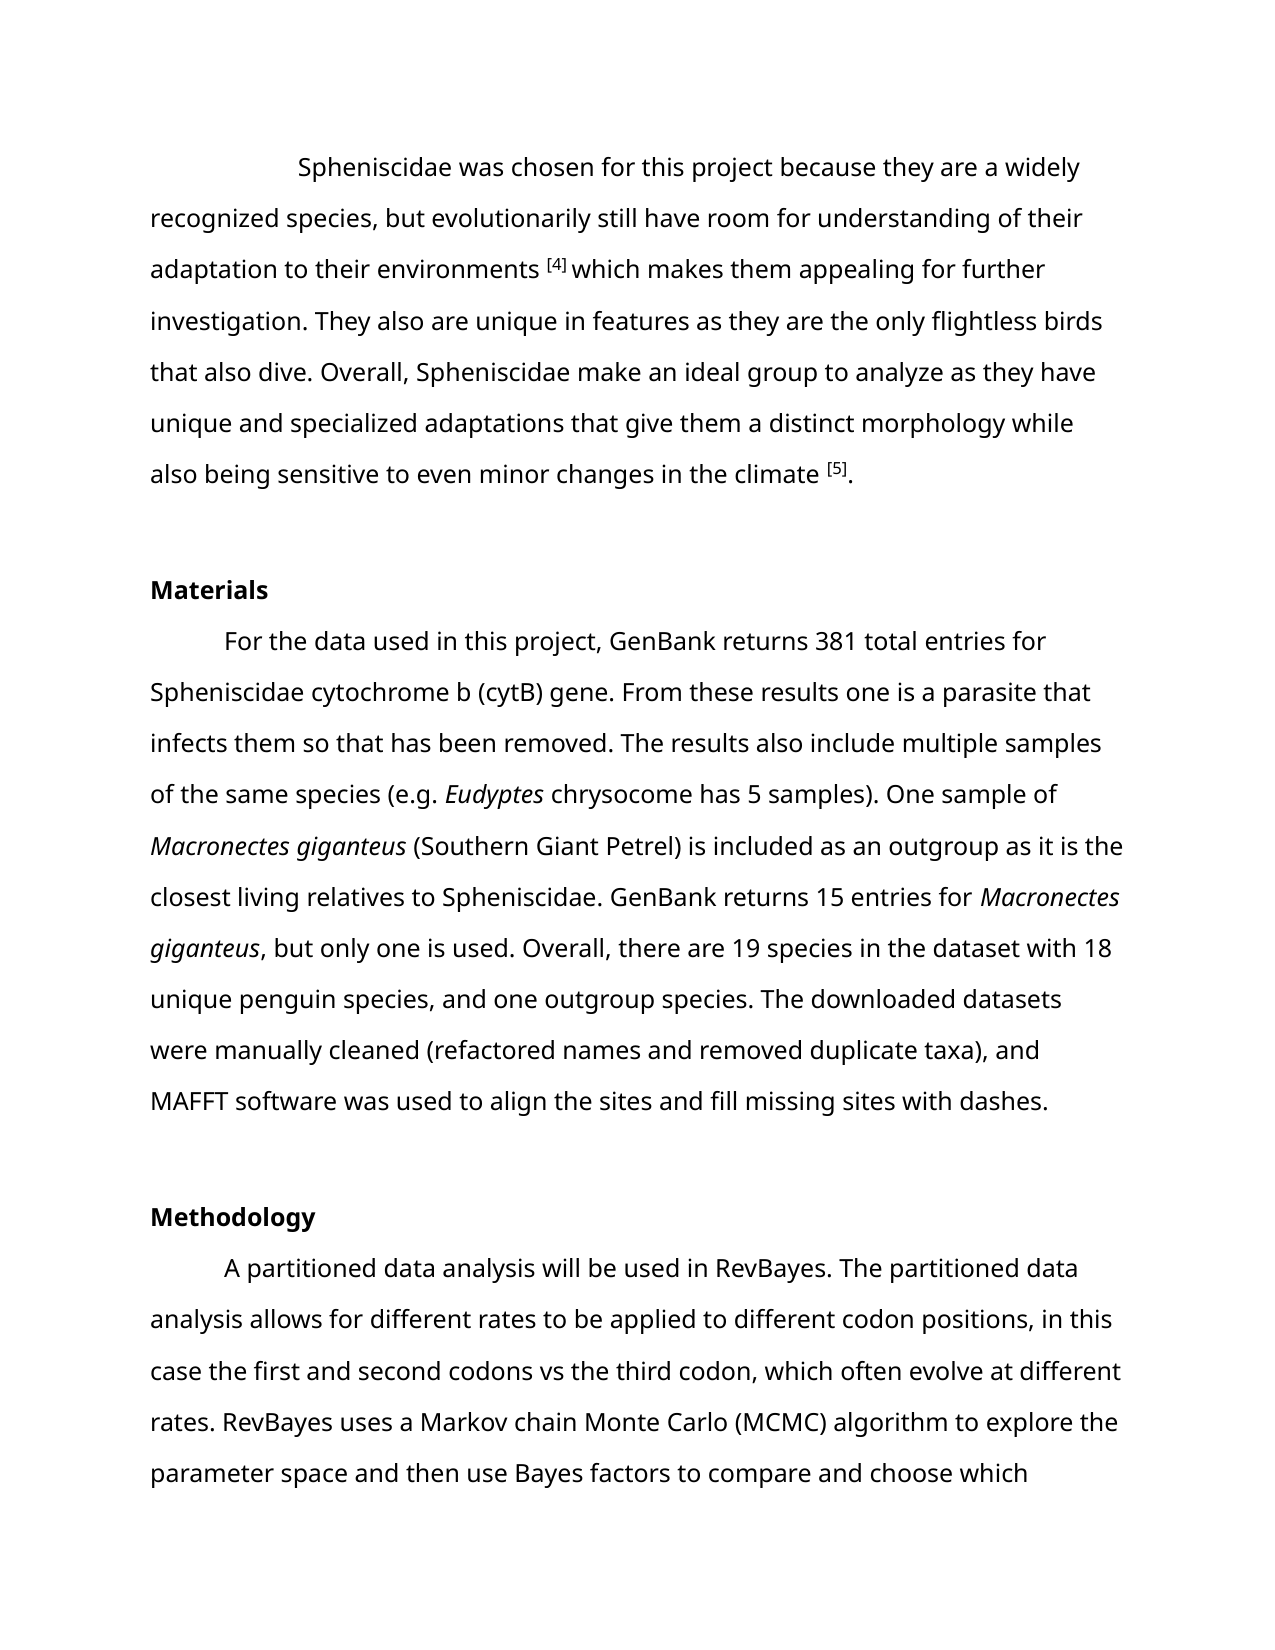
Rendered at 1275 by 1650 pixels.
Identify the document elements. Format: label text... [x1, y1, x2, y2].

text Spheniscidae was chosen for this project because they are a widely recognized species, but evolutionarily still have room for understanding of their adaptation to their environments [4] which makes them appealing for further investigation. They also are unique in features as they are the only flightless birds that also dive. Overall, Spheniscidae make an ideal group to analyze as they have unique and specialized adaptations that give them a distinct morphology while also being sensitive to even minor changes in the climate [5]. [150, 150, 1125, 490]
subtitle Materials [150, 573, 1125, 607]
text For the data used in this project, GenBank returns 381 total entries for Spheniscidae cytochrome b (cytB) gene. From these results one is a parasite that infects them so that has been removed. The results also include multiple samples of the same species (e.g. Eudyptes chrysocome has 5 samples). One sample of Macronectes giganteus (Southern Giant Petrel) is included as an outgroup as it is the closest living relatives to Spheniscidae. GenBank returns 15 entries for Macronectes giganteus, but only one is used. Overall, there are 19 species in the dataset with 18 unique penguin species, and one outgroup species. The downloaded datasets were manually cleaned (refactored names and removed duplicate taxa), and MAFFT software was used to align the sites and fill missing sites with dashes. [150, 624, 1125, 1117]
text A partitioned data analysis will be used in RevBayes. The partitioned data analysis allows for different rates to be applied to different codon positions, in this case the first and second codons vs the third codon, which often evolve at different rates. RevBayes uses a Markov chain Monte Carlo (MCMC) algorithm to explore the parameter space and then use Bayes factors to compare and choose which [150, 1251, 1125, 1489]
subtitle Methodology [150, 1200, 1125, 1234]
